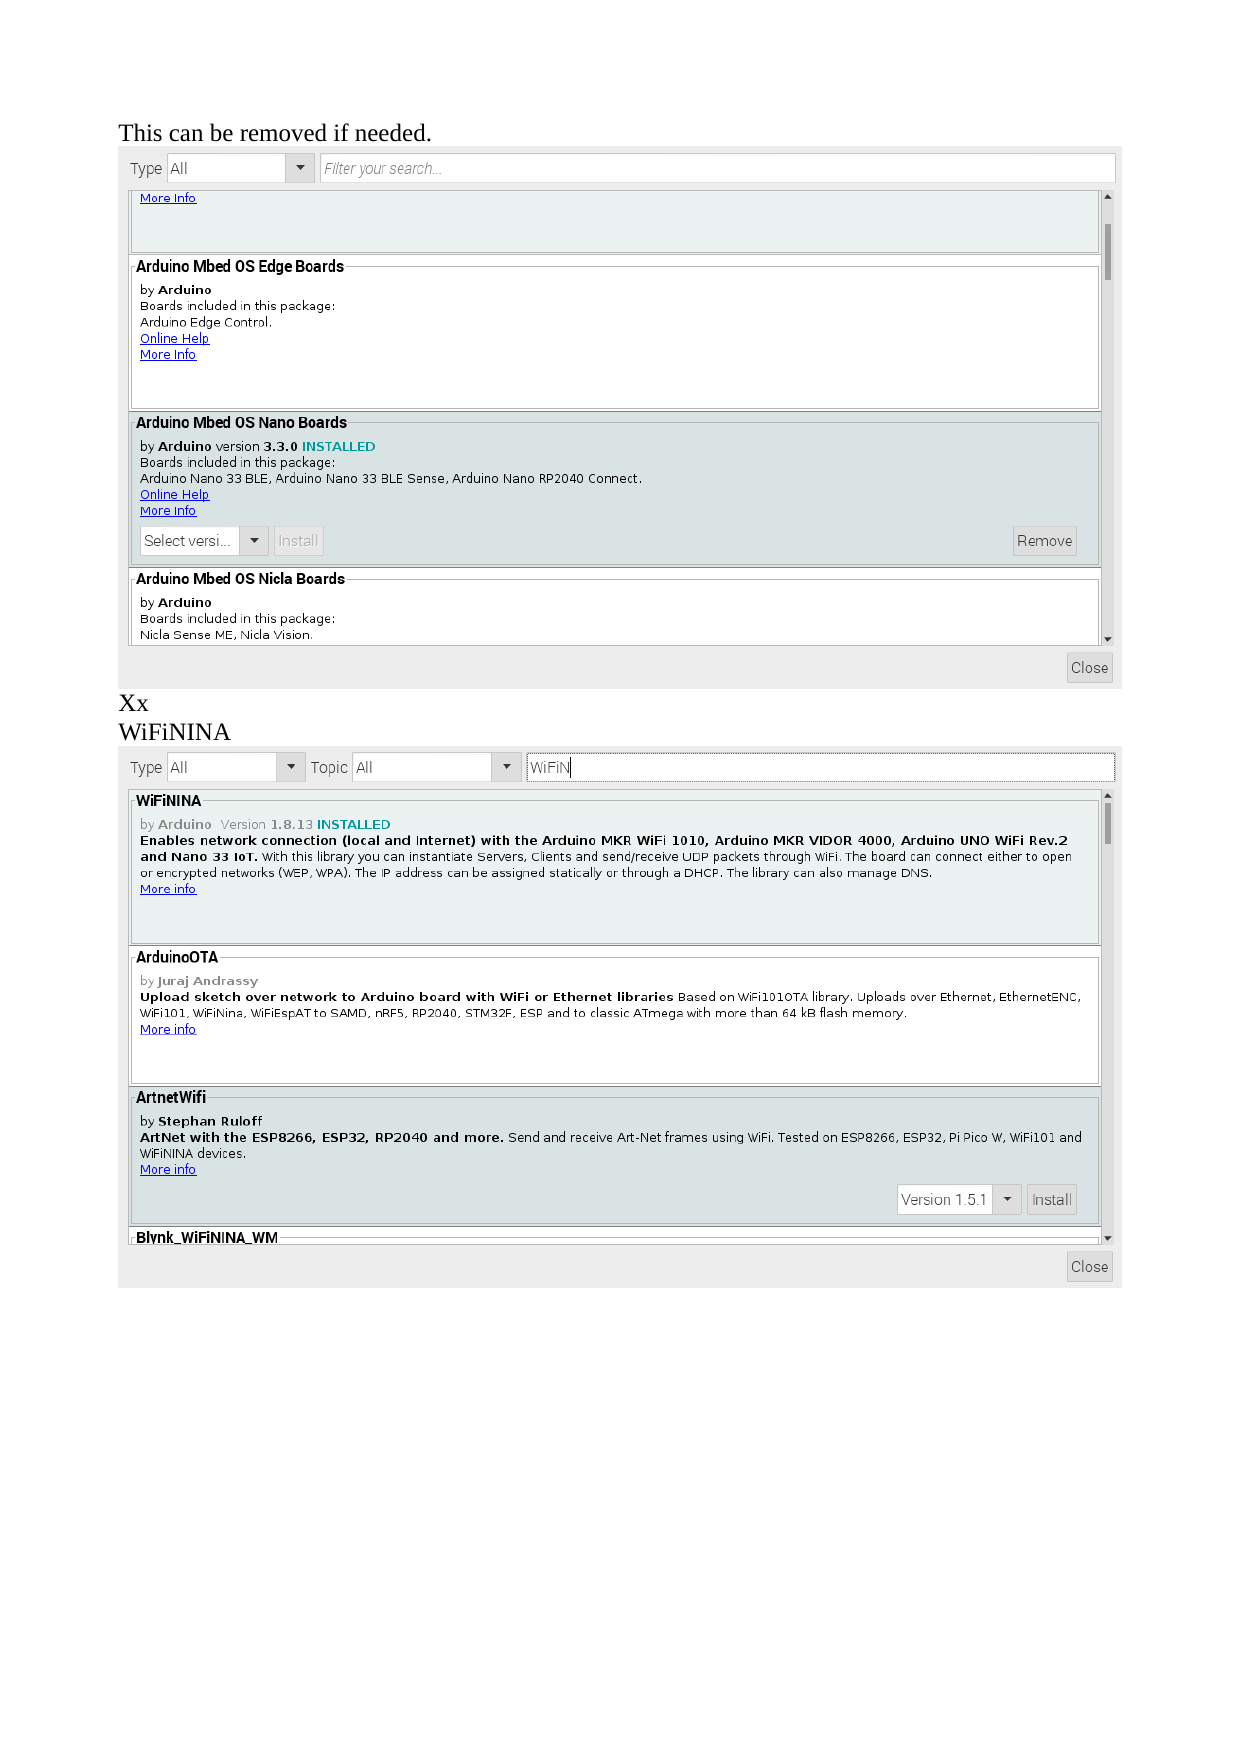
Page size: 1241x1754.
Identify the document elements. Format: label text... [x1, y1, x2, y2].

text Xx [118, 689, 1122, 717]
text WiFiNINA [118, 717, 1122, 746]
picture [118, 146, 1123, 689]
picture [118, 746, 1123, 1288]
text This can be removed if needed. [118, 118, 1122, 146]
